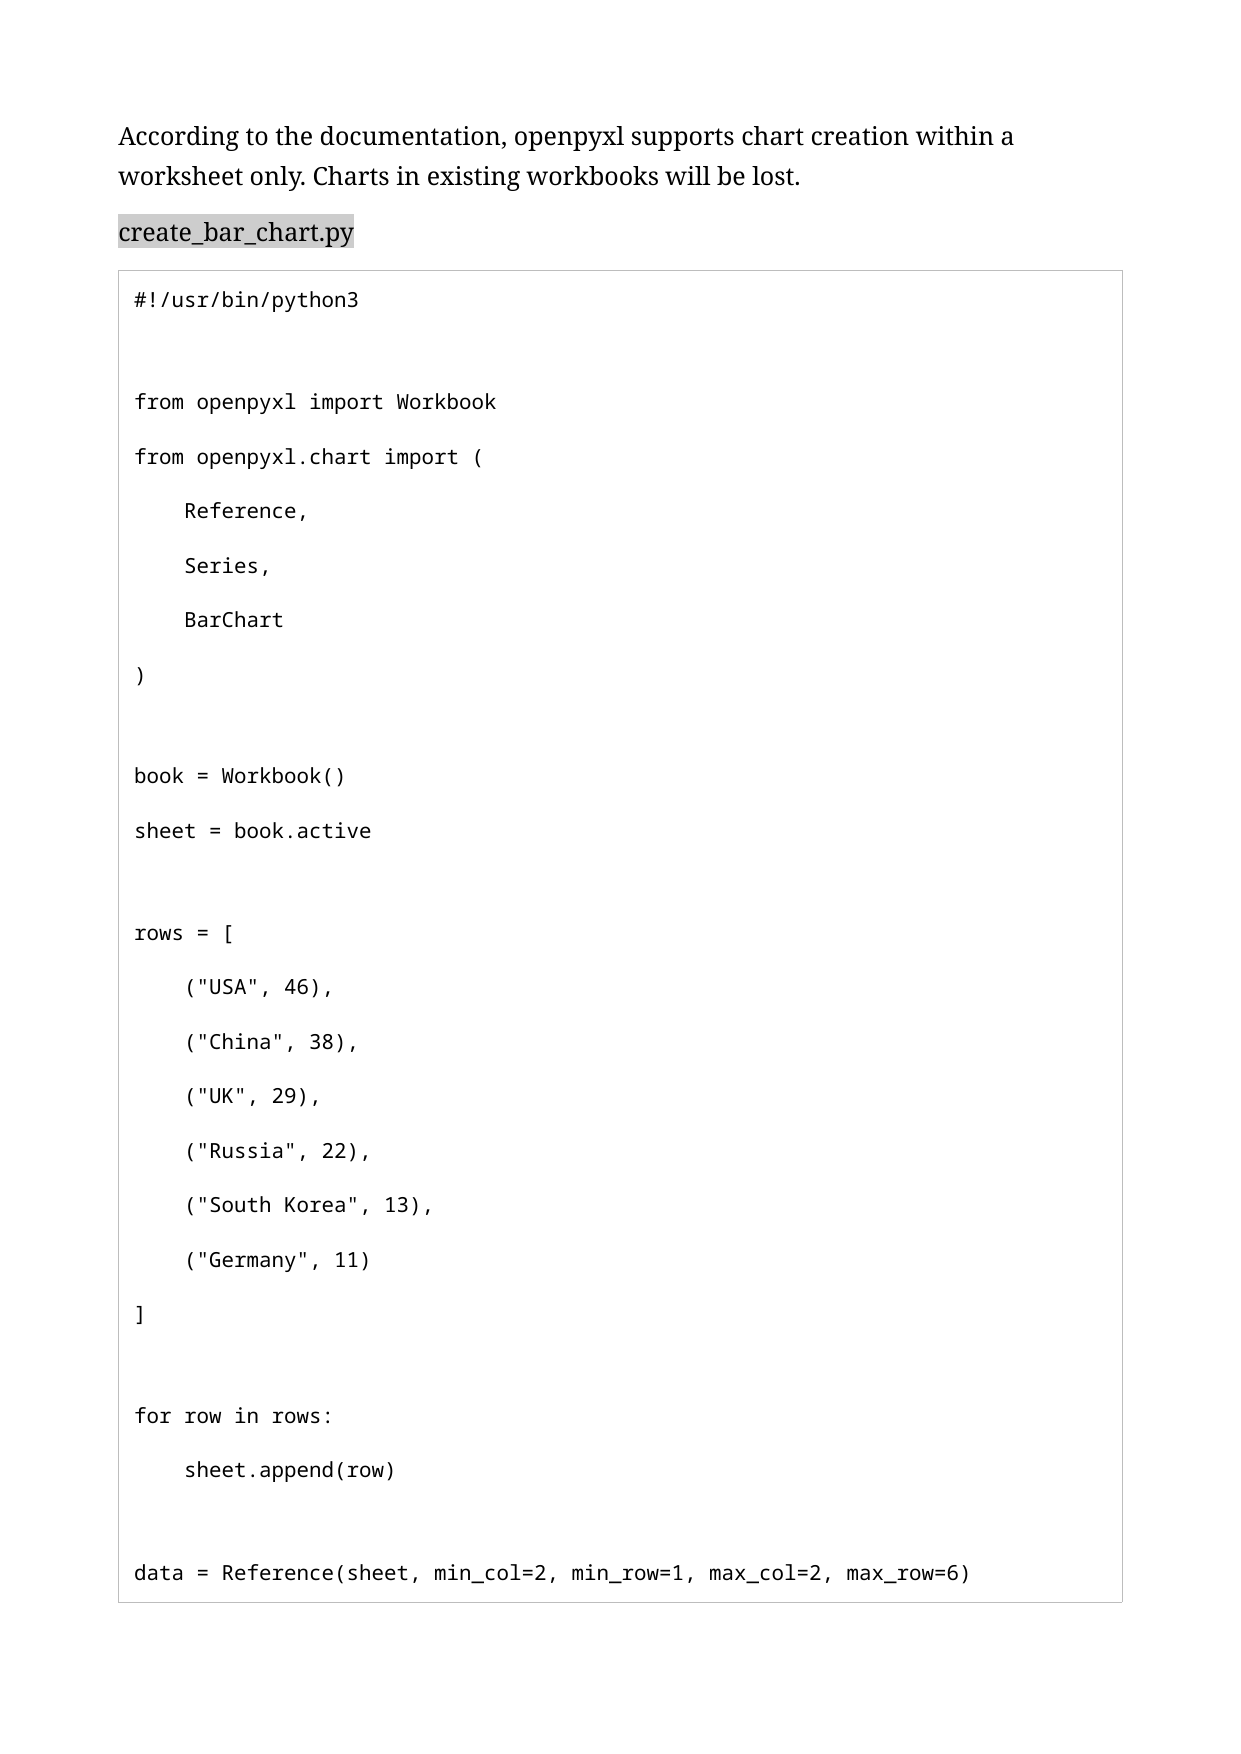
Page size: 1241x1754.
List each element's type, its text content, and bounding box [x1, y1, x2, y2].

text book = Workbook() [119, 746, 1122, 790]
text ("South Korea", 13), [119, 1174, 1122, 1219]
text According to the documentation, openpyxl supports chart creation within a worksheet only. Charts in existing workbooks will be lost. [118, 118, 1122, 193]
text ("UK", 29), [119, 1066, 1122, 1110]
text create_bar_chart.py [118, 214, 1122, 248]
text sheet = book.active [119, 800, 1122, 844]
text for row in rows: [119, 1386, 1122, 1430]
text rows = [ [119, 902, 1122, 946]
text ("Russia", 22), [119, 1120, 1122, 1164]
text Series, [119, 535, 1122, 579]
text #!/usr/bin/python3 [119, 271, 1122, 314]
text ) [119, 644, 1122, 688]
text ("USA", 46), [119, 957, 1122, 1001]
text ("China", 38), [119, 1011, 1122, 1055]
text BarChart [119, 589, 1122, 634]
text Reference, [119, 481, 1122, 525]
text ("Germany", 11) [119, 1229, 1122, 1273]
text ] [119, 1283, 1122, 1328]
text from openpyxl import Workbook [119, 372, 1122, 416]
text from openpyxl.chart import ( [119, 426, 1122, 470]
text sheet.append(row) [119, 1440, 1122, 1484]
text data = Reference(sheet, min_col=2, min_row=1, max_col=2, max_row=6) [119, 1542, 1122, 1602]
